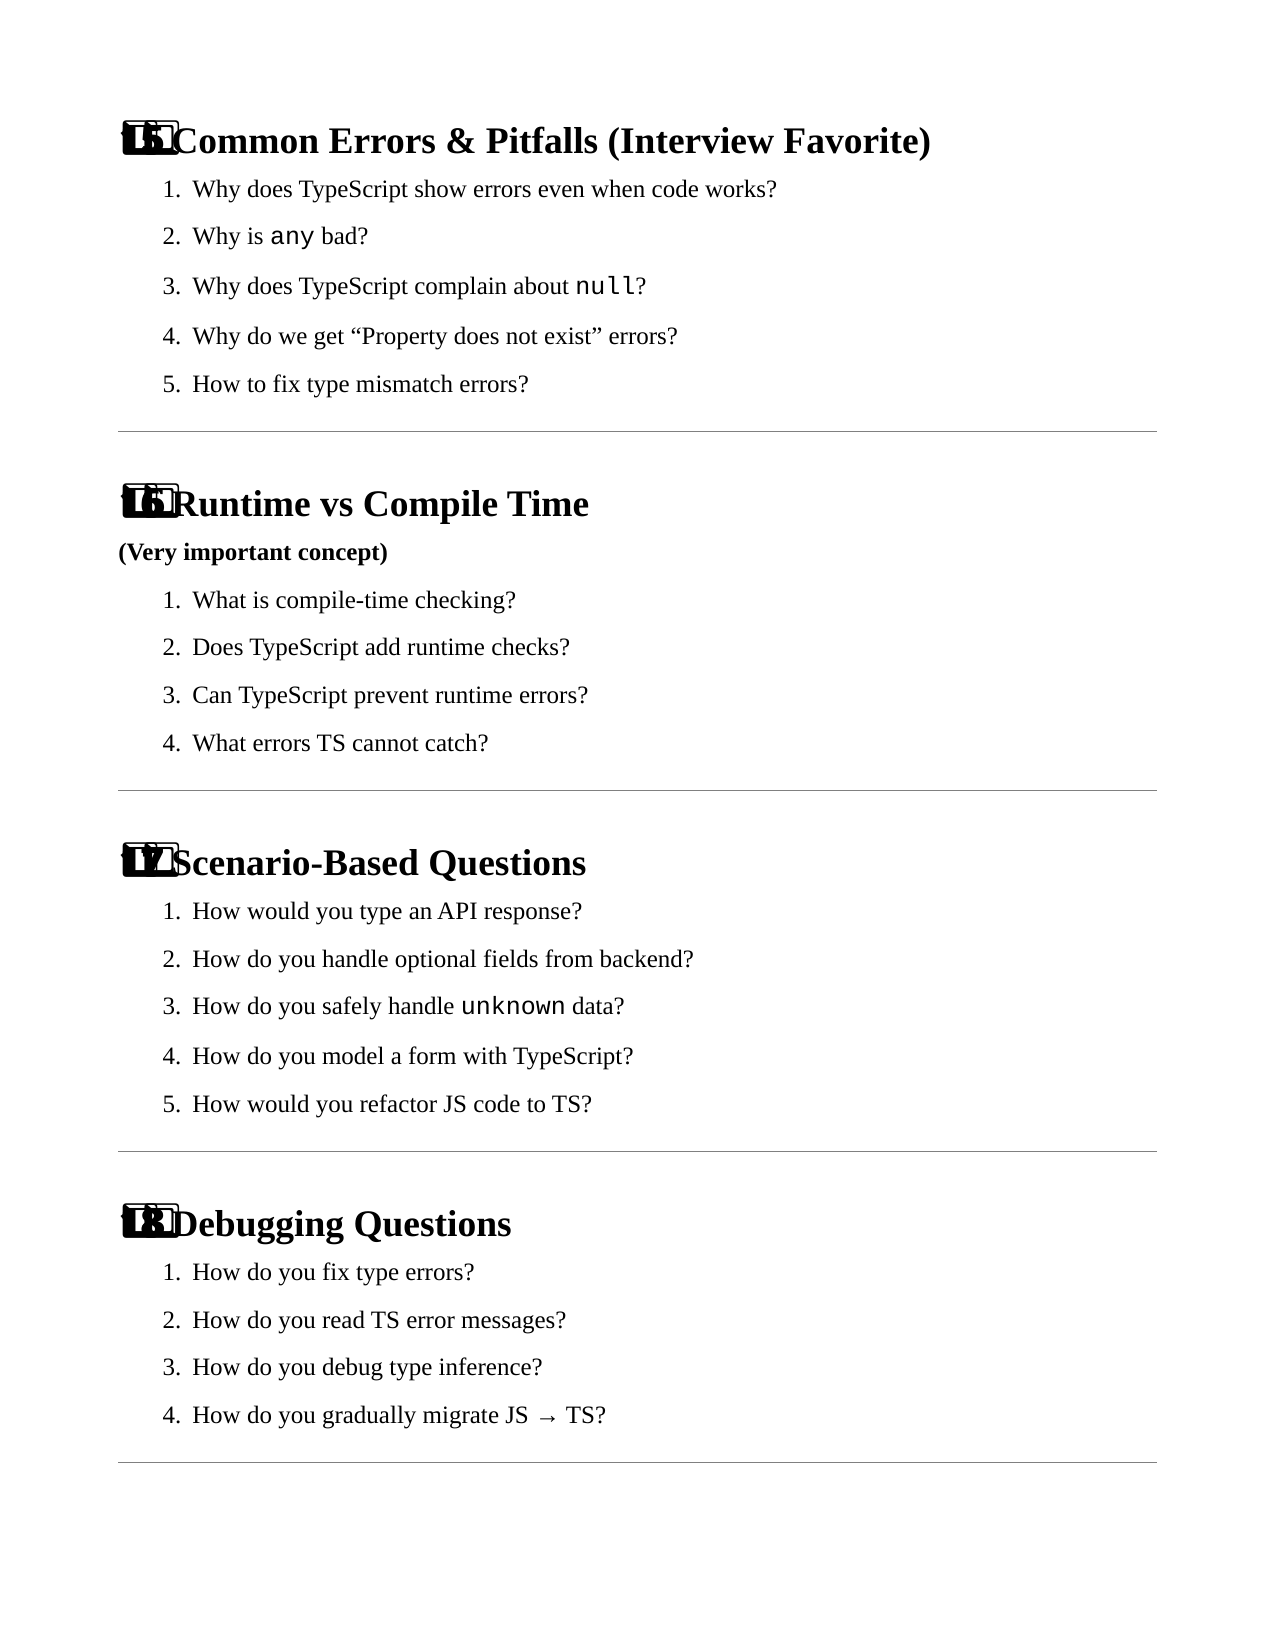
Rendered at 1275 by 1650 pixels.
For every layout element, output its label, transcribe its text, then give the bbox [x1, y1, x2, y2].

list How would you refactor JS code to TS? [162, 1089, 1157, 1118]
text (Very important concept) [118, 537, 1157, 566]
list Why does TypeScript show errors even when code works? [162, 174, 1157, 202]
list What is compile-time checking? [162, 585, 1157, 614]
list How do you model a form with TypeScript? [162, 1041, 1157, 1070]
list Does TypeScript add runtime checks? [162, 632, 1157, 661]
subtitle 1️⃣6️⃣ Runtime vs Compile Time [118, 482, 1157, 525]
list Why does TypeScript complain about null? [162, 271, 1157, 302]
list How do you debug type inference? [162, 1352, 1157, 1381]
list How do you read TS error messages? [162, 1305, 1157, 1333]
list How do you safely handle unknown data? [162, 991, 1157, 1022]
list Can TypeScript prevent runtime errors? [162, 680, 1157, 709]
list How do you fix type errors? [162, 1257, 1157, 1286]
list How to fix type mismatch errors? [162, 369, 1157, 398]
list What errors TS cannot catch? [162, 728, 1157, 756]
subtitle 1️⃣7️⃣ Scenario-Based Questions [118, 840, 1157, 883]
subtitle 1️⃣8️⃣ Debugging Questions [118, 1202, 1157, 1245]
subtitle 1️⃣5️⃣ Common Errors & Pitfalls (Interview Favorite) [118, 118, 1157, 161]
list Why do we get “Property does not exist” errors? [162, 321, 1157, 350]
list Why is any bad? [162, 221, 1157, 252]
list How do you gradually migrate JS → TS? [162, 1400, 1157, 1429]
list How would you type an API response? [162, 896, 1157, 925]
list How do you handle optional fields from backend? [162, 944, 1157, 972]
